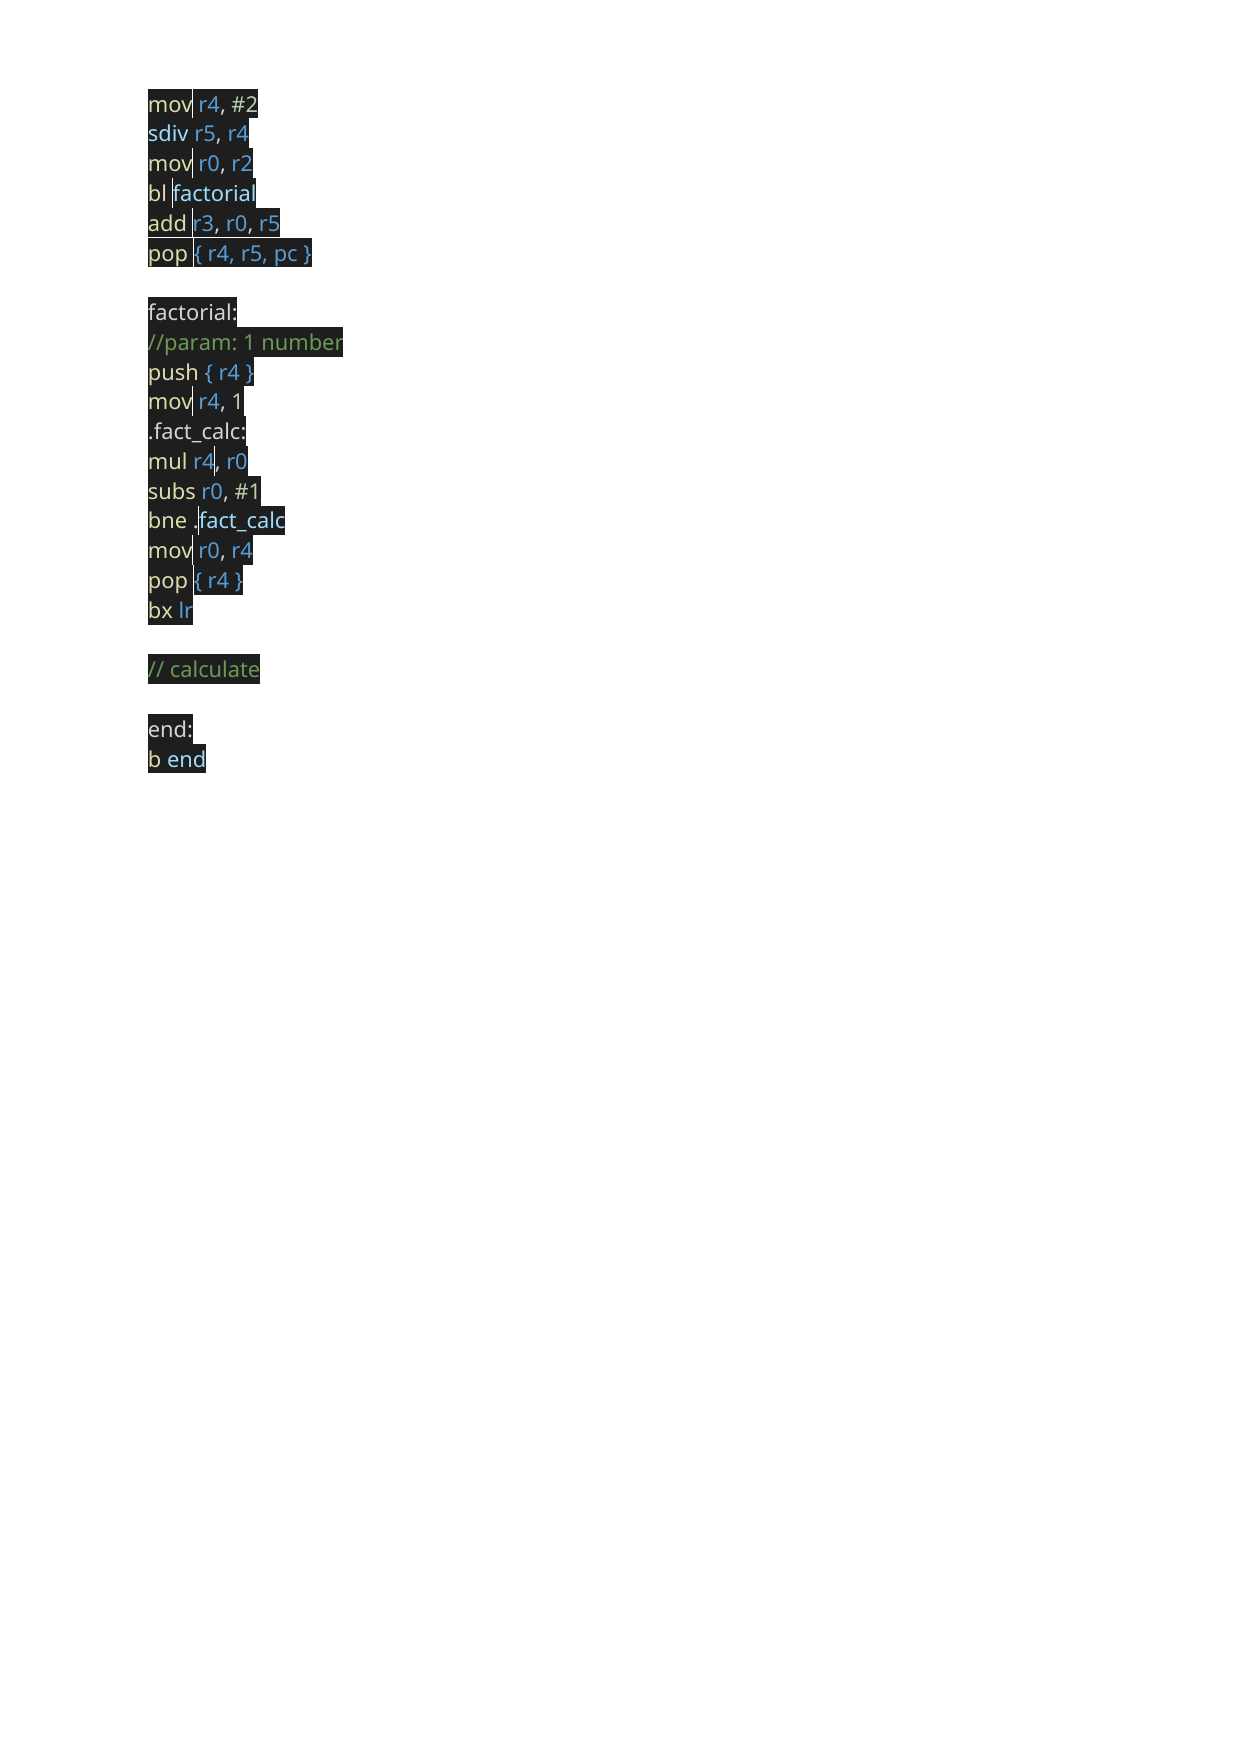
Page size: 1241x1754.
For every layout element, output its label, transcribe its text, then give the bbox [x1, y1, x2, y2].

text // calculate [148, 654, 1152, 684]
text mul r4, r0 [148, 446, 1152, 476]
text end: [148, 714, 1152, 744]
text subs r0, #1 [148, 476, 1152, 506]
text mov r0, r4 [148, 535, 1152, 565]
text factorial: [148, 297, 1152, 327]
text mov r0, r2 [148, 148, 1152, 178]
text add r3, r0, r5 [148, 208, 1152, 237]
text sdiv r5, r4 [148, 118, 1152, 148]
text pop { r4 } [148, 565, 1152, 595]
text bl factorial [148, 178, 1152, 208]
text //param: 1 number [148, 327, 1152, 357]
text bx lr [148, 595, 1152, 625]
text pop { r4, r5, pc } [148, 237, 1152, 267]
text .fact_calc: [148, 416, 1152, 446]
text mov r4, #2 [148, 88, 1152, 118]
text b end [148, 744, 1152, 773]
text bne .fact_calc [148, 506, 1152, 535]
text push { r4 } [148, 357, 1152, 386]
text mov r4, 1 [148, 386, 1152, 416]
